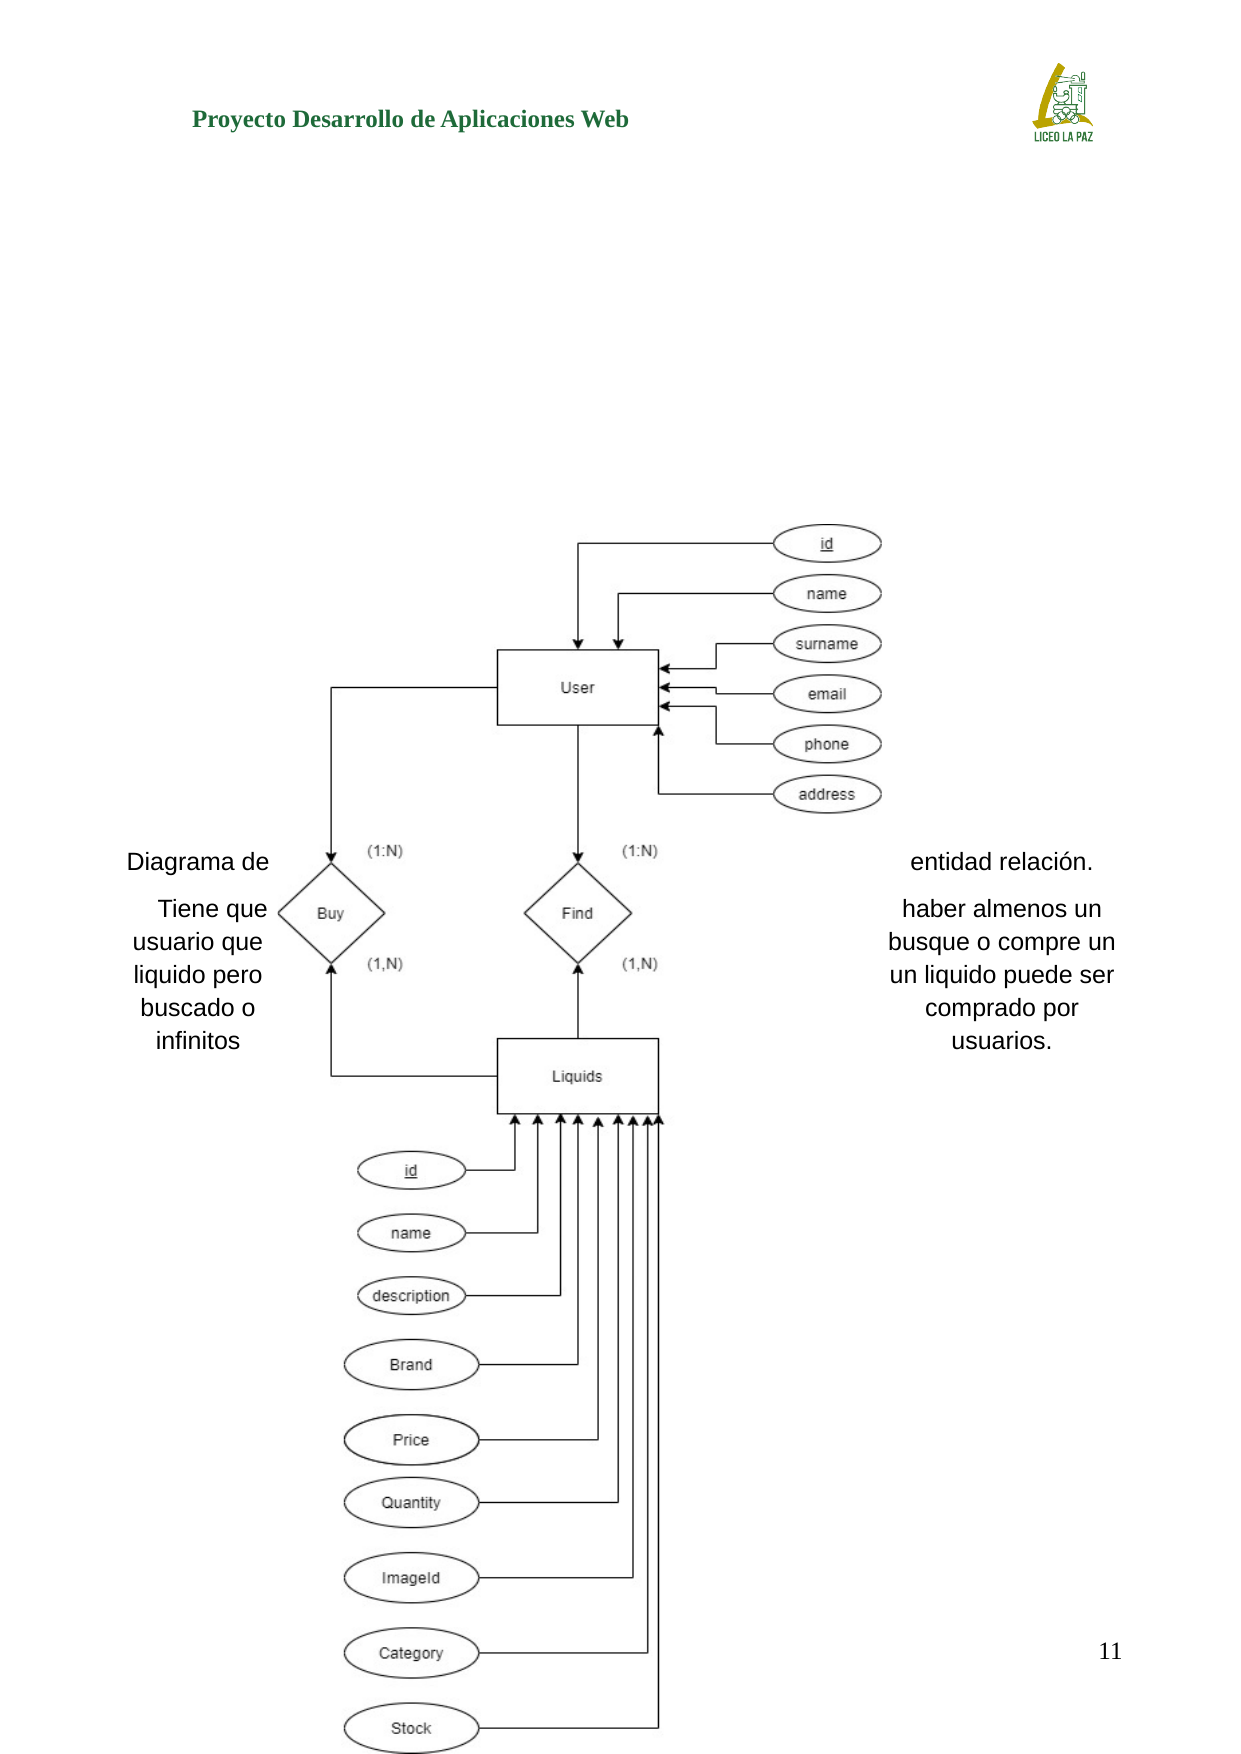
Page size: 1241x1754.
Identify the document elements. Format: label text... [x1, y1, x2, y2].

text entidad relación. [882, 847, 1122, 875]
picture [1025, 55, 1100, 150]
text Tiene que haber almenos un usuario que busque o compre un liquido pero un liquido puede ser buscado o comprado por infinitos usuarios. [882, 894, 1122, 1055]
text Tiene que haber almenos un usuario que busque o compre un liquido pero un liquido puede ser buscado o comprado por infinitos usuarios. [118, 894, 277, 1055]
text Diagrama de [118, 847, 277, 875]
picture [277, 524, 882, 1754]
